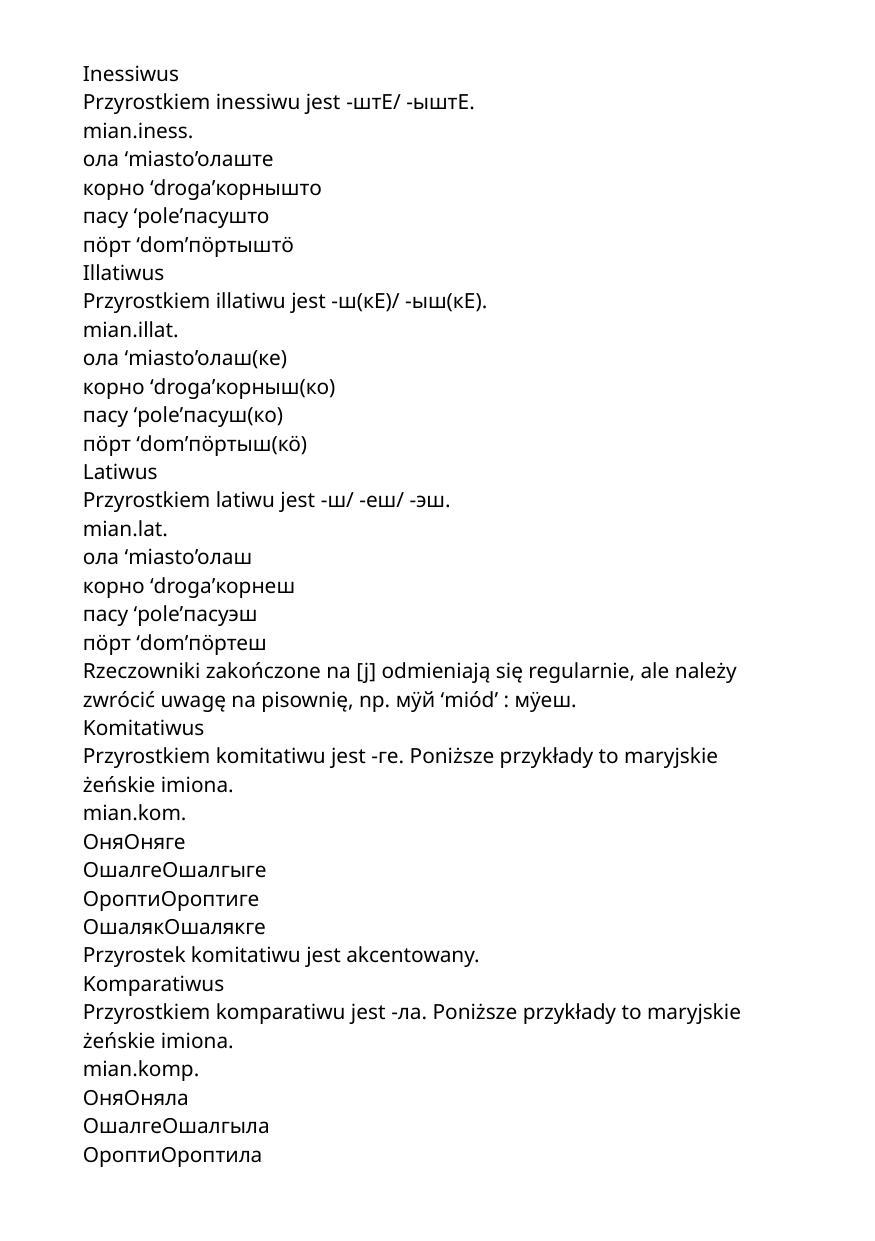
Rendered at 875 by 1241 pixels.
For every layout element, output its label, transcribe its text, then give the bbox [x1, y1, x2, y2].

text пӧрт ‘dom’пӧртеш [83, 628, 791, 656]
text Komparatiwus [83, 969, 791, 997]
text mian.kom. [83, 798, 791, 827]
text ОшалякОшалякге [83, 912, 791, 941]
text ОшалгеОшалгыге [83, 855, 791, 884]
text Rzeczowniki zakończone na [j] odmieniają się regularnie, ale należy zwrócić uwagę na pisownię, np. мӱй ‘miód’ : мӱеш. [83, 656, 791, 713]
text ОняОняла [83, 1083, 791, 1111]
text mian.iness. [83, 116, 791, 144]
text ола ‘miasto’олаште [83, 144, 791, 173]
text Inessiwus [83, 59, 791, 87]
text ОроптиОроптиге [83, 884, 791, 912]
text Przyrostkiem komitatiwu jest ‑ге. Poniższe przykłady to maryjskie żeńskie imiona. [83, 742, 791, 798]
text Przyrostek komitatiwu jest akcentowany. [83, 941, 791, 969]
text Przyrostkiem komparatiwu jest ‑ла. Poniższe przykłady to maryjskie żeńskie imiona. [83, 997, 791, 1054]
text ОшалгеОшалгыла [83, 1111, 791, 1140]
text Komitatiwus [83, 713, 791, 742]
text ола ‘miasto’олаш [83, 542, 791, 571]
text пӧрт ‘dom’пӧртыш(кӧ) [83, 429, 791, 457]
text mian.lat. [83, 514, 791, 542]
text корно ‘droga’корныш(ко) [83, 372, 791, 400]
text Latiwus [83, 457, 791, 486]
text корно ‘droga’корнышто [83, 173, 791, 201]
text корно ‘droga’корнеш [83, 571, 791, 599]
text пасу ‘pole’пасуш(ко) [83, 400, 791, 429]
text mian.illat. [83, 315, 791, 343]
text ОняОняге [83, 827, 791, 855]
text Przyrostkiem latiwu jest ‑ш/ ‑еш/ ‑эш. [83, 486, 791, 514]
text пасу ‘pole’пасушто [83, 201, 791, 230]
text пӧрт ‘dom’пӧртыштӧ [83, 230, 791, 258]
text Przyrostkiem inessiwu jest ‑штЕ/ ‑ыштЕ. [83, 87, 791, 116]
text mian.komp. [83, 1054, 791, 1083]
text Illatiwus [83, 258, 791, 287]
text Przyrostkiem illatiwu jest ‑ш(кЕ)/ ‑ыш(кЕ). [83, 287, 791, 315]
text ола ‘miasto’олаш(ке) [83, 343, 791, 372]
text ОроптиОроптила [83, 1140, 791, 1168]
text пасу ‘pole’пасуэш [83, 599, 791, 628]
